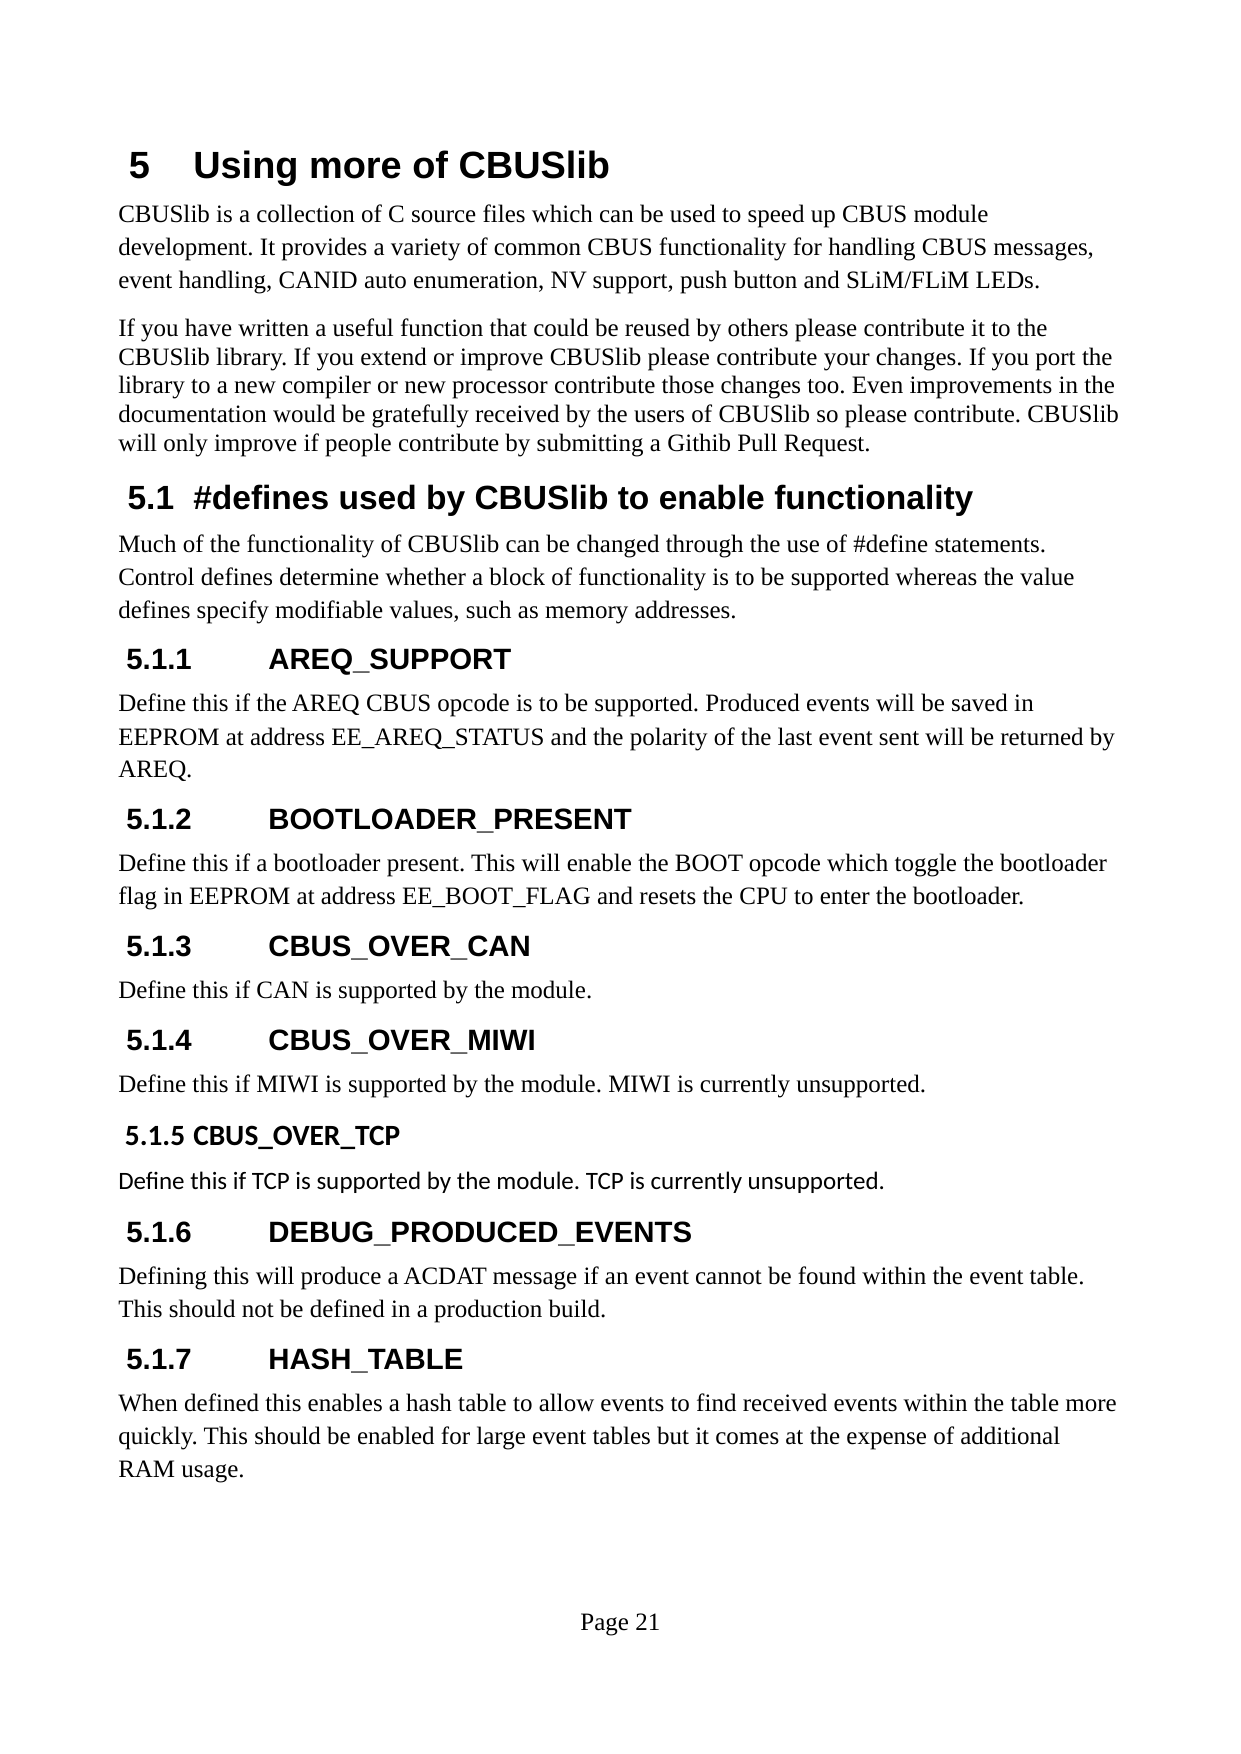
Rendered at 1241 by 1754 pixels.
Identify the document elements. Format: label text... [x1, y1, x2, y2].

text Defining this will produce a ACDAT message if an event cannot be found within the event table. This should not be defined in a production build. [118, 1261, 1122, 1323]
subtitle CBUS_OVER_CAN [118, 929, 1122, 963]
text Define this if MIWI is supported by the module. MIWI is currently unsupported. [118, 1069, 1122, 1098]
text Define this if a bootloader present. This will enable the BOOT opcode which toggle the bootloader flag in EEPROM at address EE_BOOT_FLAG and resets the CPU to enter the bootloader. [118, 848, 1122, 910]
text Define this if the AREQ CBUS opcode is to be supported. Produced events will be saved in EEPROM at address EE_AREQ_STATUS and the polarity of the last event sent will be returned by AREQ. [118, 688, 1122, 783]
subtitle CBUS_OVER_MIWI [118, 1023, 1122, 1057]
subtitle Using more of CBUSlib [118, 143, 1122, 187]
subtitle #defines used by CBUSlib to enable functionality [118, 477, 1122, 516]
subtitle AREQ_SUPPORT [118, 642, 1122, 676]
text Define this if CAN is supported by the module. [118, 975, 1122, 1004]
subtitle DEBUG_PRODUCED_EVENTS [118, 1215, 1122, 1248]
text If you have written a useful function that could be reused by others please contribute it to the CBUSlib library. If you extend or improve CBUSlib please contribute your changes. If you port the library to a new compiler or new processor contribute those changes too. Even improvements in the documentation would be gratefully received by the users of CBUSlib so please contribute. CBUSlib will only improve if people contribute by submitting a Githib Pull Request. [118, 313, 1122, 457]
subtitle CBUS_OVER_TCP [118, 1117, 1122, 1153]
text Define this if TCP is supported by the module. TCP is currently unsupported. [118, 1165, 1122, 1196]
subtitle HASH_TABLE [118, 1342, 1122, 1375]
subtitle BOOTLOADER_PRESENT [118, 802, 1122, 836]
text When defined this enables a hash table to allow events to find received events within the table more quickly. This should be enabled for large event tables but it comes at the expense of additional RAM usage. [118, 1388, 1122, 1483]
text CBUSlib is a collection of C source files which can be used to speed up CBUS module development. It provides a variety of common CBUS functionality for handling CBUS messages, event handling, CANID auto enumeration, NV support, push button and SLiM/FLiM LEDs. [118, 199, 1122, 294]
text Much of the functionality of CBUSlib can be changed through the use of #define statements. Control defines determine whether a block of functionality is to be supported whereas the value defines specify modifiable values, such as memory addresses. [118, 529, 1122, 623]
